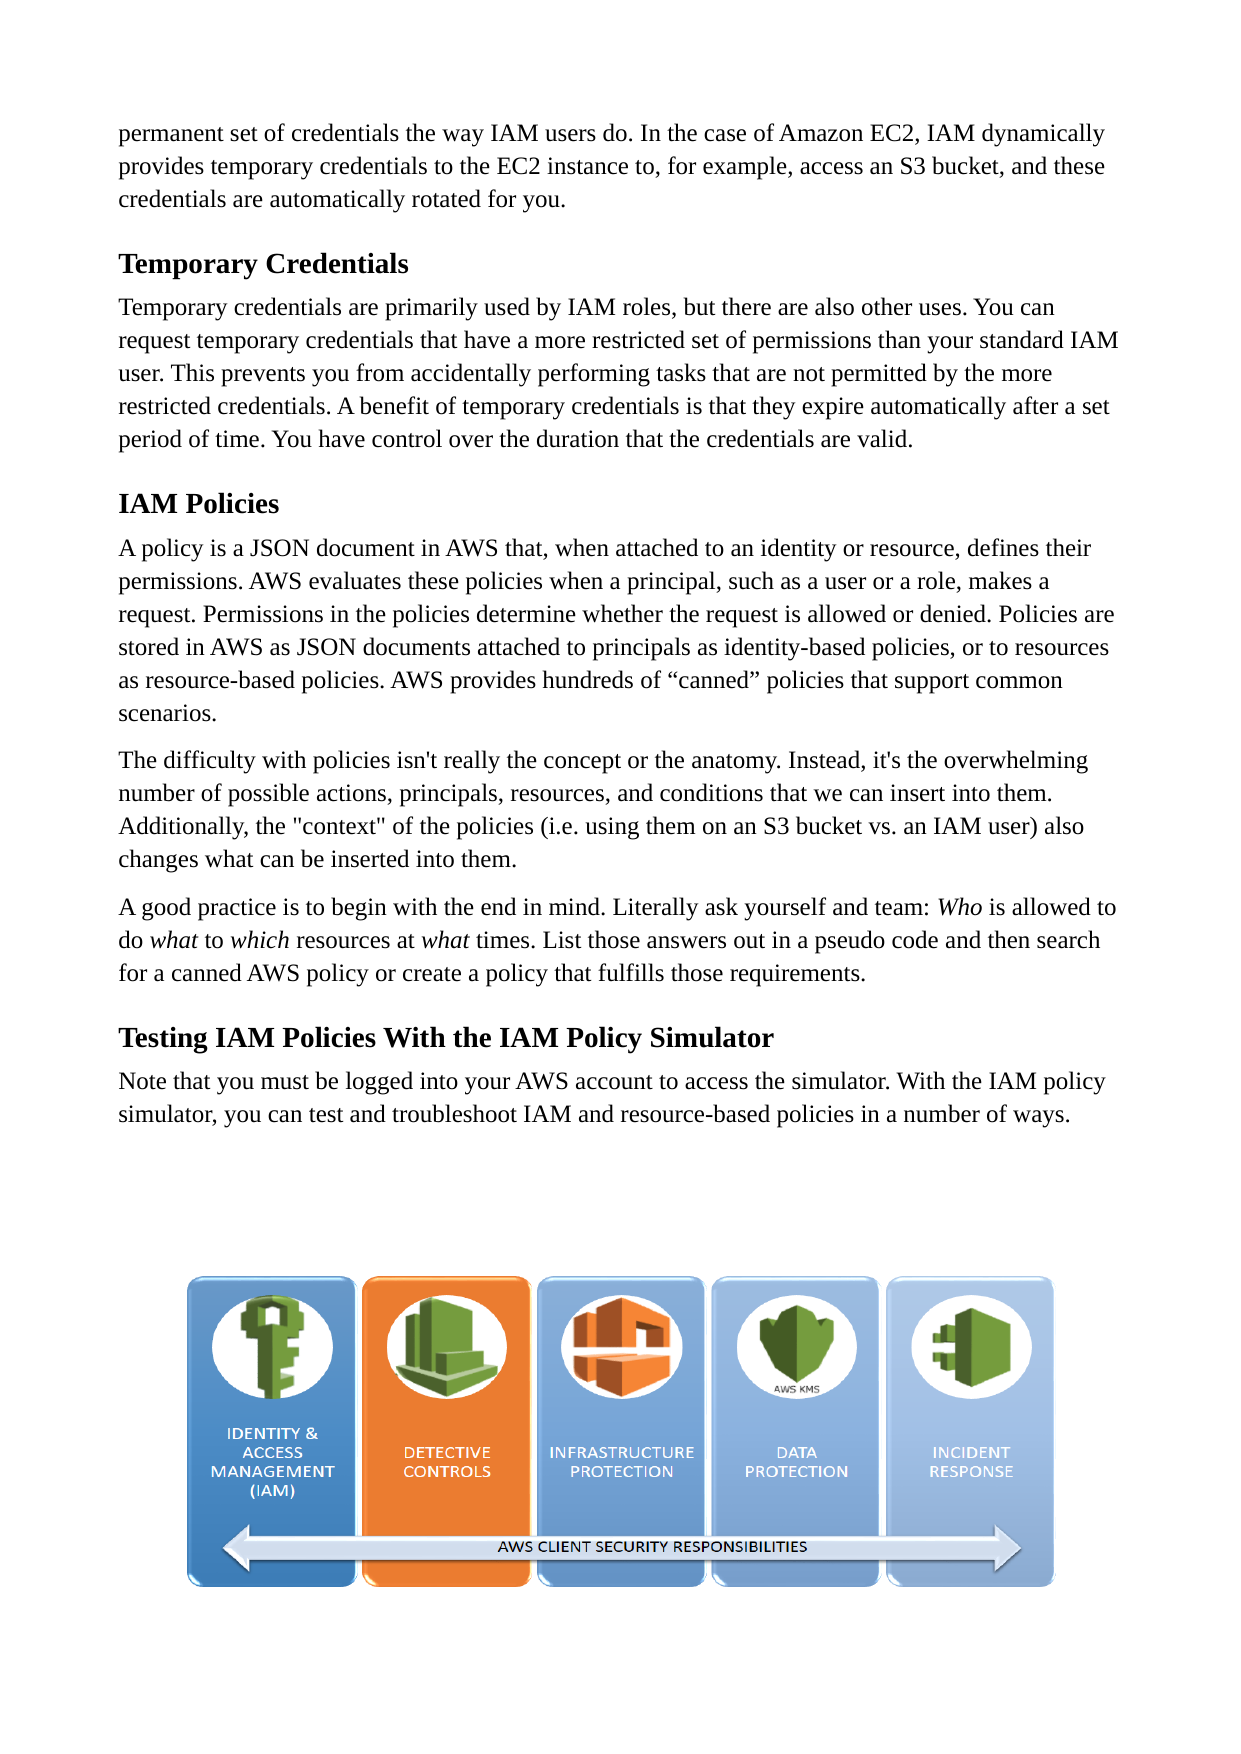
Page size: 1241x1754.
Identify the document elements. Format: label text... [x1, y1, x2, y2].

subtitle IAM Policies [118, 487, 1122, 520]
text Temporary credentials are primarily used by IAM roles, but there are also other uses. You can request temporary credentials that have a more restricted set of permissions than your standard IAM user. This prevents you from accidentally performing tasks that are not permitted by the more restricted credentials. A benefit of temporary credentials is that they expire automatically after a set period of time. You have control over the duration that the credentials are valid. [118, 292, 1122, 453]
text The difficulty with policies isn't really the concept or the anatomy. Instead, it's the overwhelming number of possible actions, principals, resources, and conditions that we can insert into them. Additionally, the "context" of the policies (i.e. using them on an S3 bucket vs. an IAM user) also changes what can be inserted into them. [118, 745, 1122, 873]
picture [118, 1147, 1125, 1635]
text permanent set of credentials the way IAM users do. In the case of Amazon EC2, IAM dynamically provides temporary credentials to the EC2 instance to, for example, access an S3 bucket, and these credentials are automatically rotated for you. [118, 118, 1122, 213]
text Note that you must be logged into your AWS account to access the simulator. With the IAM policy simulator, you can test and troubleshoot IAM and resource-based policies in a number of ways. [118, 1066, 1122, 1128]
subtitle Testing IAM Policies With the IAM Policy Simulator [118, 1020, 1122, 1054]
subtitle Temporary Credentials [118, 246, 1122, 280]
text A good practice is to begin with the end in mind. Literally ask yourself and team: Who is allowed to do what to which resources at what times. List those answers out in a pseudo code and then search for a canned AWS policy or create a policy that fulfills those requirements. [118, 892, 1122, 987]
text A policy is a JSON document in AWS that, when attached to an identity or resource, defines their permissions. AWS evaluates these policies when a principal, such as a user or a role, makes a request. Permissions in the policies determine whether the request is allowed or denied. Policies are stored in AWS as JSON documents attached to principals as identity-based policies, or to resources as resource-based policies. AWS provides hundreds of “canned” policies that support common scenarios. [118, 533, 1122, 727]
